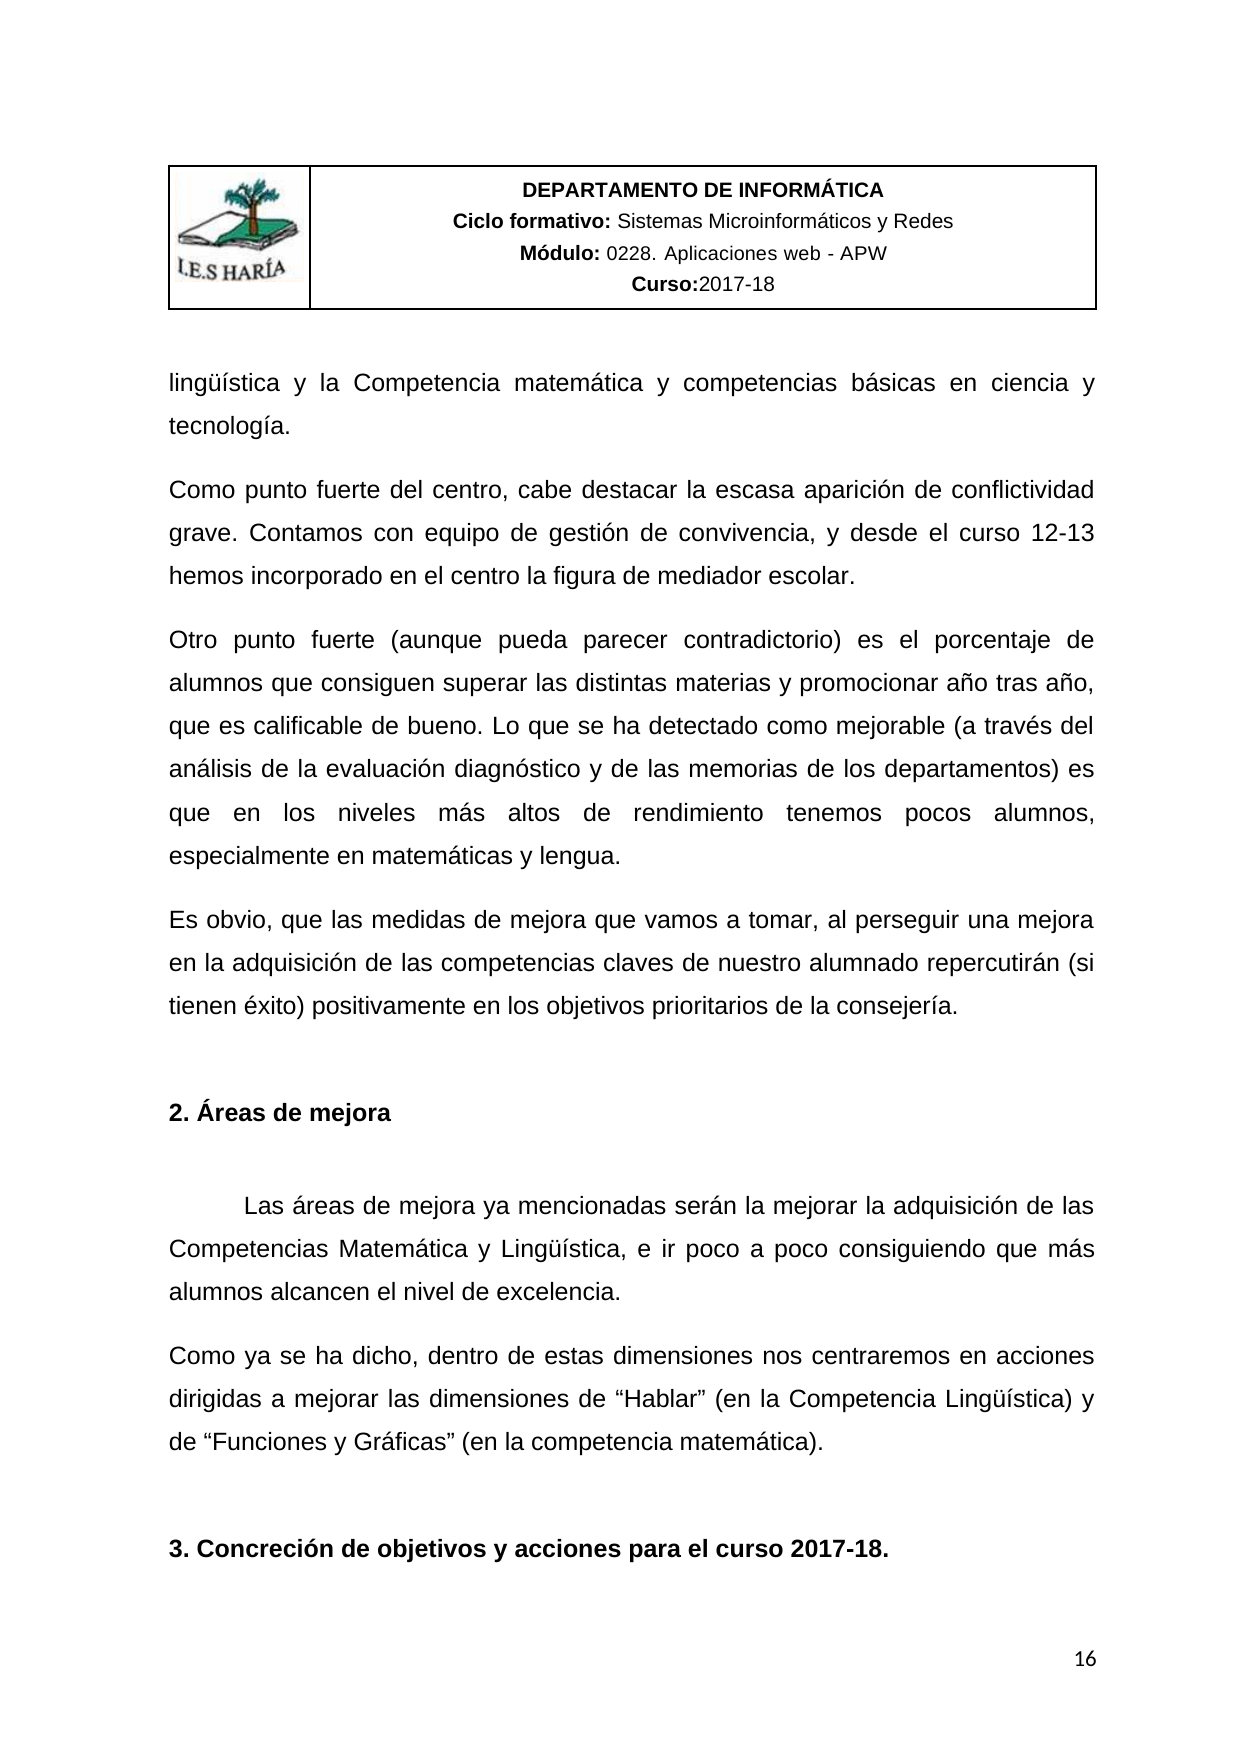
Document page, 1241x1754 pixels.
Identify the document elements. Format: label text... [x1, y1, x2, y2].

text Es obvio, que las medidas de mejora que vamos a tomar, al perseguir una mejora en la adquisición de las competencias claves de nuestro alumnado repercutirán (si tienen éxito) positivamente en los objetivos prioritarios de la consejería. [169, 905, 1096, 1020]
picture [174, 172, 305, 282]
text 3. Concreción de objetivos y acciones para el curso 2017-18. [169, 1534, 1096, 1563]
text 2. Áreas de mejora [169, 1098, 1096, 1127]
text lingüística y la Competencia matemática y competencias básicas en ciencia y tecnología. [169, 368, 1096, 440]
text Otro punto fuerte (aunque pueda parecer contradictorio) es el porcentaje de alumnos que consiguen superar las distintas materias y promocionar año tras año, que es calificable de bueno. Lo que se ha detectado como mejorable (a través del análisis de la evaluación diagnóstico y de las memorias de los departamentos) es que en los niveles más altos de rendimiento tenemos pocos alumnos, especialmente en matemáticas y lengua. [169, 625, 1096, 869]
text Como ya se ha dicho, dentro de estas dimensiones nos centraremos en acciones dirigidas a mejorar las dimensiones de “Hablar” (en la Competencia Lingüística) y de “Funciones y Gráficas” (en la competencia matemática). [169, 1341, 1096, 1456]
text Como punto fuerte del centro, cabe destacar la escasa aparición de conflictividad grave. Contamos con equipo de gestión de convivencia, y desde el curso 12-13 hemos incorporado en el centro la figura de mediador escolar. [169, 475, 1096, 590]
text Las áreas de mejora ya mencionadas serán la mejorar la adquisición de las Competencias Matemática y Lingüística, e ir poco a poco consiguiendo que más alumnos alcancen el nivel de excelencia. [169, 1191, 1096, 1306]
